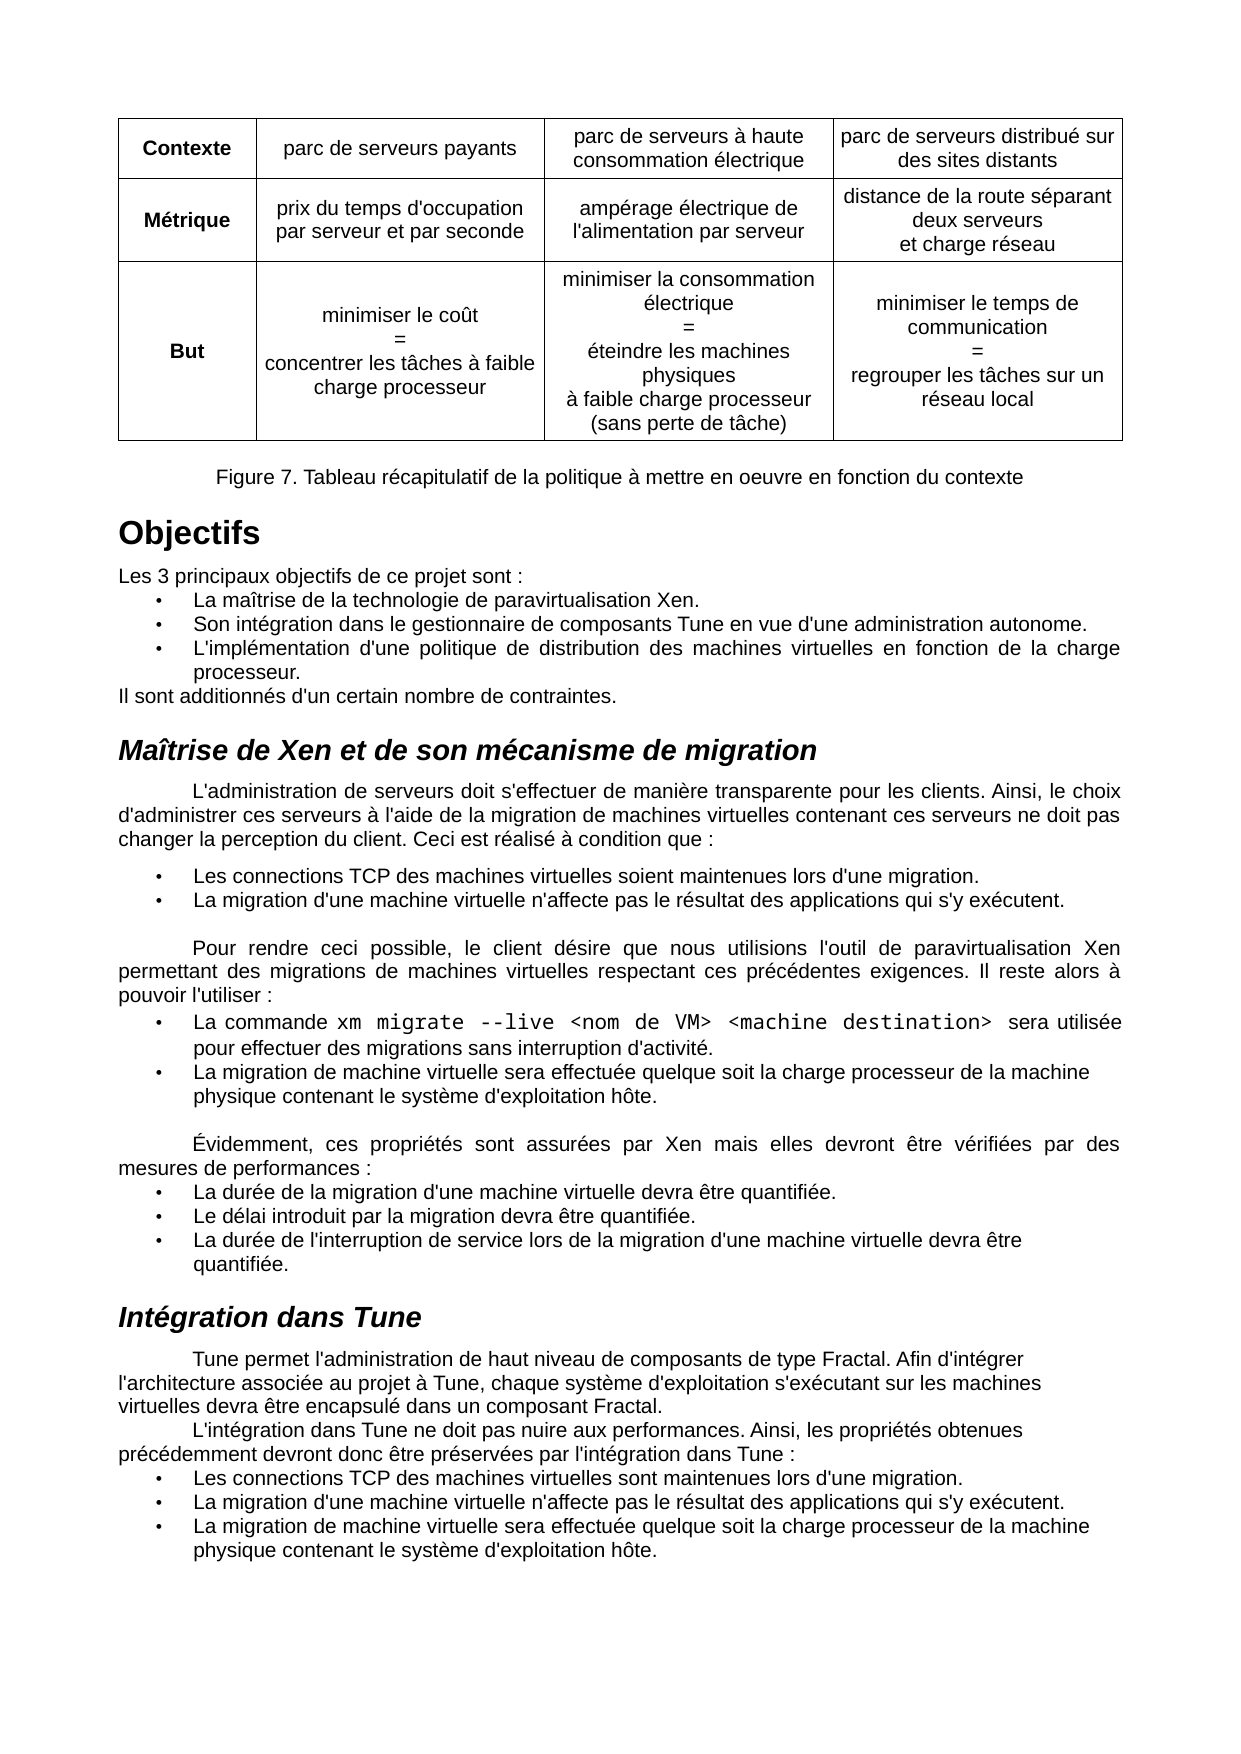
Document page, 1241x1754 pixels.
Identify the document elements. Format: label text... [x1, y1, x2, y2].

list Les connections TCP des machines virtuelles sont maintenues lors d'une migration. [156, 1466, 1122, 1490]
table_cell ampérage électrique de l'alimentation par serveur [545, 179, 833, 261]
subtitle Intégration dans Tune [118, 1300, 1122, 1334]
list La durée de la migration d'une machine virtuelle devra être quantifiée. [156, 1179, 1122, 1203]
subtitle Maîtrise de Xen et de son mécanisme de migration [118, 733, 1122, 767]
table_cell minimiser le temps de communication = regrouper les tâches sur un réseau local [834, 262, 1122, 440]
text Évidemment, ces propriétés sont assurées par Xen mais elles devront être vérifiées par des mesures de performances : [118, 1132, 1122, 1179]
text Les 3 principaux objectifs de ce projet sont : [118, 564, 1122, 588]
table_cell Métrique [119, 179, 256, 261]
list Son intégration dans le gestionnaire de composants Tune en vue d'une administration autonome. [156, 612, 1122, 636]
table_header parc de serveurs à haute consommation électrique [545, 119, 833, 178]
list Le délai introduit par la migration devra être quantifiée. [156, 1203, 1122, 1227]
text Il sont additionnés d'un certain nombre de contraintes. [118, 684, 1122, 708]
subtitle Objectifs [118, 513, 1122, 552]
text Tune permet l'administration de haut niveau de composants de type Fractal. Afin d'intégrer l'architecture associée au projet à Tune, chaque système d'exploitation s'exécutant sur les machines virtuelles devra être encapsulé dans un composant Fractal. [118, 1346, 1122, 1418]
text L'intégration dans Tune ne doit pas nuire aux performances. Ainsi, les propriétés obtenues précédemment devront donc être préservées par l'intégration dans Tune : [118, 1418, 1122, 1466]
text Figure 7. Tableau récapitulatif de la politique à mettre en oeuvre en fonction du contexte [118, 464, 1122, 488]
table_cell But [119, 262, 256, 440]
table_cell prix du temps d'occupation par serveur et par seconde [257, 179, 544, 261]
list La durée de l'interruption de service lors de la migration d'une machine virtuelle devra être quantifiée. [156, 1227, 1122, 1275]
list Les connections TCP des machines virtuelles soient maintenues lors d'une migration. [156, 863, 1122, 887]
table_header Contexte [119, 119, 256, 178]
text L'administration de serveurs doit s'effectuer de manière transparente pour les clients. Ainsi, le choix d'administrer ces serveurs à l'aide de la migration de machines virtuelles contenant ces serveurs ne doit pas changer la perception du client. Ceci est réalisé à condition que : [118, 779, 1122, 851]
list La migration d'une machine virtuelle n'affecte pas le résultat des applications qui s'y exécutent. [156, 887, 1122, 911]
table_header parc de serveurs payants [257, 119, 544, 178]
table_cell minimiser le coût = concentrer les tâches à faible charge processeur [257, 262, 544, 440]
list La maîtrise de la technologie de paravirtualisation Xen. [156, 588, 1122, 612]
list L'implémentation d'une politique de distribution des machines virtuelles en fonction de la charge processeur. [156, 636, 1122, 684]
table_cell minimiser la consommation électrique = éteindre les machines physiques à faible charge processeur (sans perte de tâche) [545, 262, 833, 440]
table_header parc de serveurs distribué sur des sites distants [834, 119, 1122, 178]
table_cell distance de la route séparant deux serveurs et charge réseau [834, 179, 1122, 261]
list La migration de machine virtuelle sera effectuée quelque soit la charge processeur de la machine physique contenant le système d'exploitation hôte. [156, 1514, 1122, 1562]
text Pour rendre ceci possible, le client désire que nous utilisions l'outil de paravirtualisation Xen permettant des migrations de machines virtuelles respectant ces précédentes exigences. Il reste alors à pouvoir l'utiliser : [118, 935, 1122, 1007]
list La commande xm migrate --live <nom de VM> <machine destination> sera utilisée pour effectuer des migrations sans interruption d'activité. [156, 1007, 1122, 1060]
list La migration d'une machine virtuelle n'affecte pas le résultat des applications qui s'y exécutent. [156, 1490, 1122, 1514]
list La migration de machine virtuelle sera effectuée quelque soit la charge processeur de la machine physique contenant le système d'exploitation hôte. [156, 1060, 1122, 1108]
